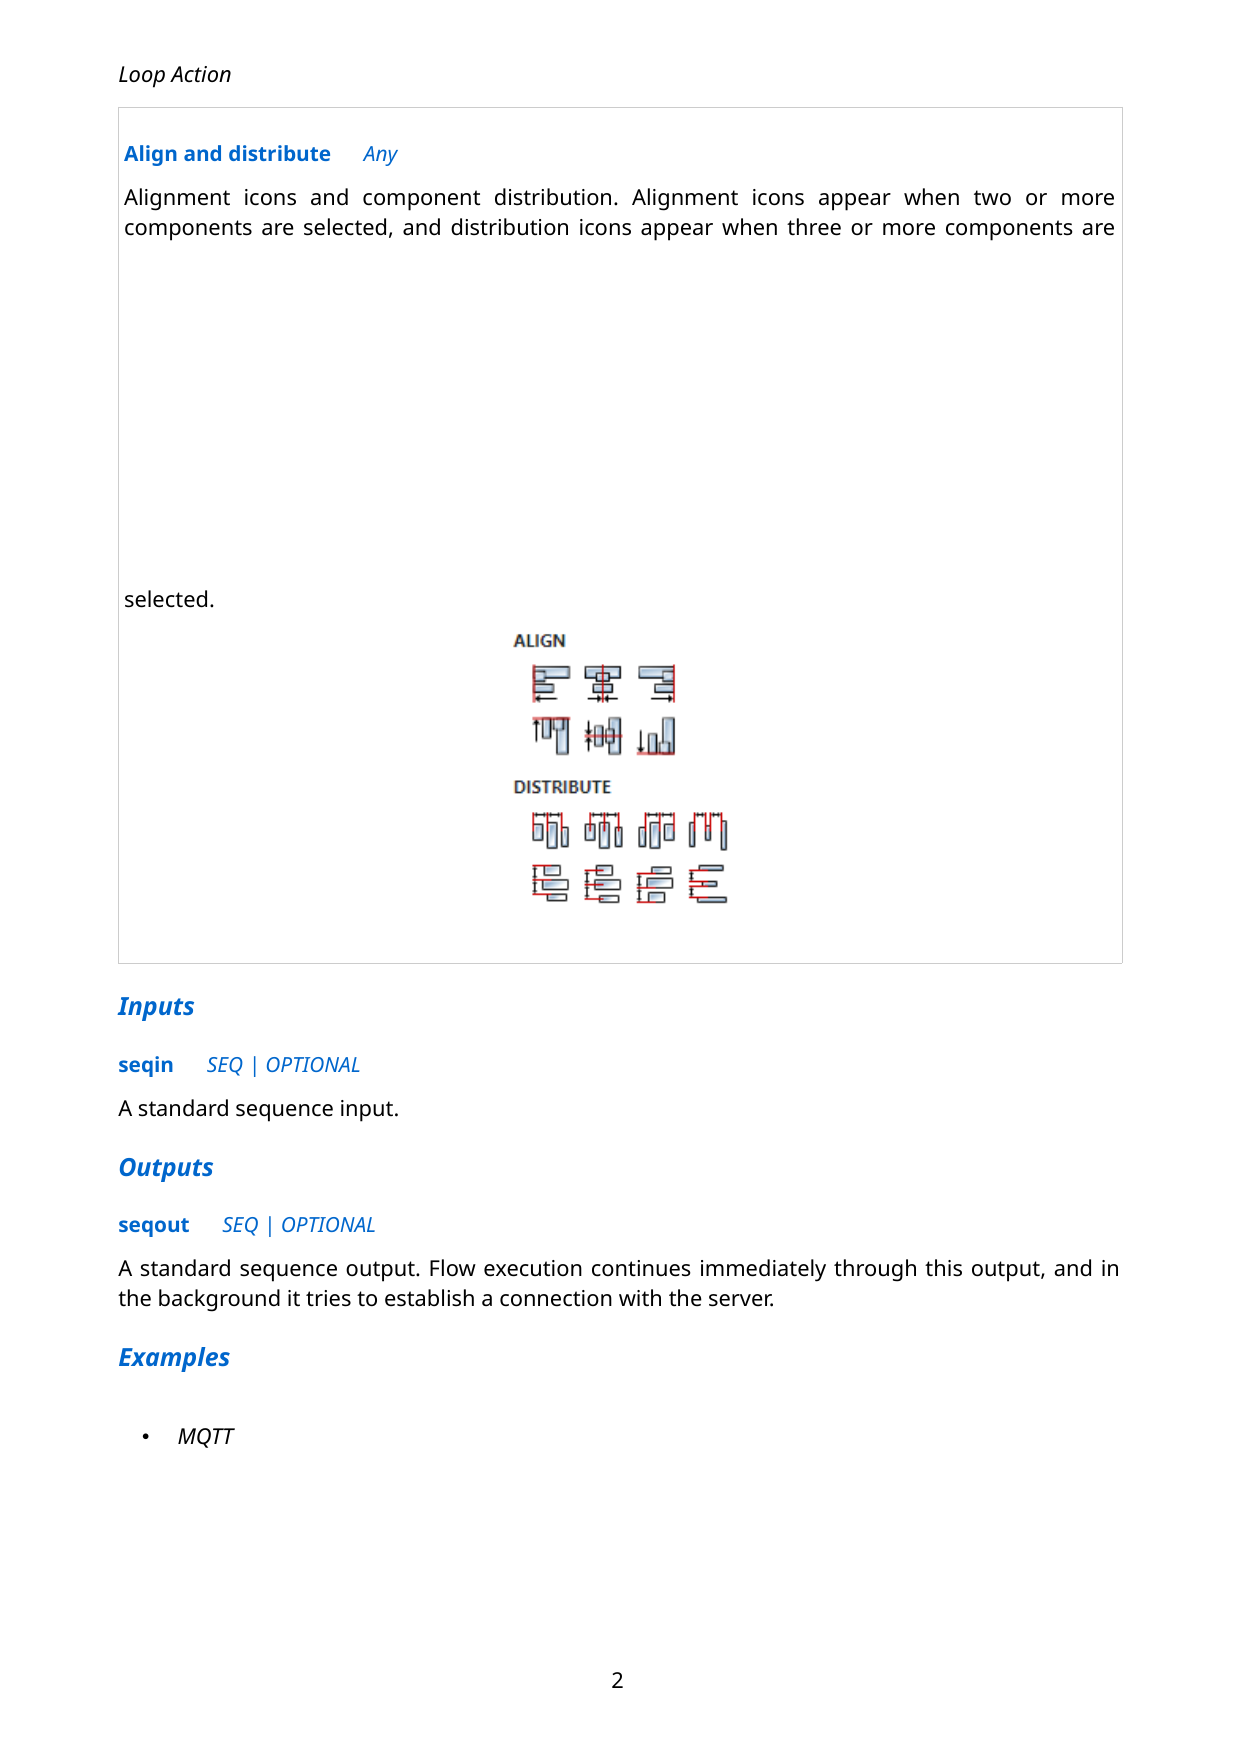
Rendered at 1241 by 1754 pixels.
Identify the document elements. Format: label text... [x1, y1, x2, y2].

subtitle seqout SEQ | OPTIONAL [118, 1210, 1122, 1238]
text A standard sequence output. Flow execution continues immediately through this output, and in the background it tries to establish a connection with the server. [118, 1253, 1122, 1313]
picture [490, 625, 750, 916]
list MQTT [142, 1421, 1110, 1451]
subtitle Examples [118, 1339, 1122, 1373]
subtitle Inputs [118, 989, 1122, 1023]
subtitle seqin SEQ | OPTIONAL [118, 1050, 1122, 1078]
table_cell Align and distribute Any Alignment icons and component distribution. Alignment icons appear when two or more components are selected, and distribution icons appear when three or more components are selected. [119, 108, 1122, 962]
subtitle Outputs [118, 1149, 1122, 1183]
text A standard sequence input. [118, 1093, 1122, 1123]
